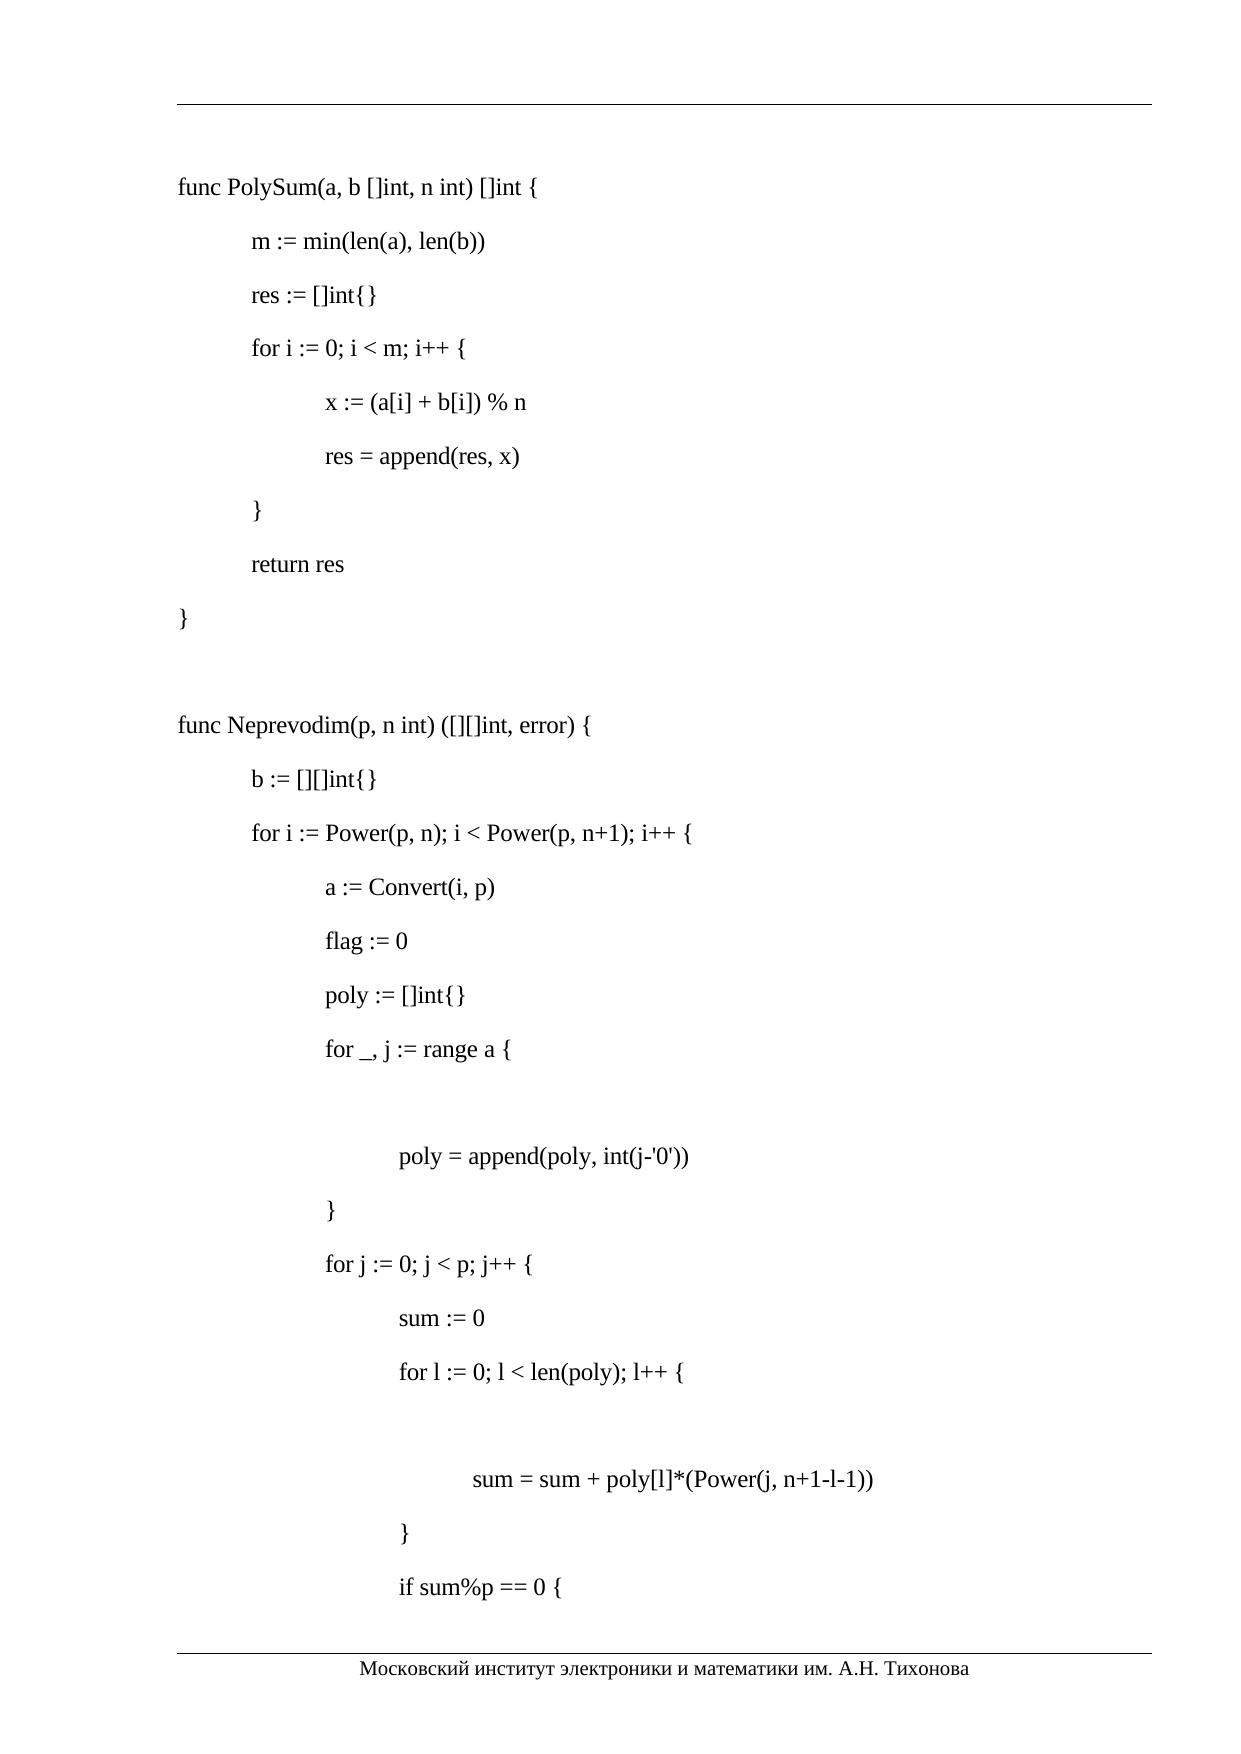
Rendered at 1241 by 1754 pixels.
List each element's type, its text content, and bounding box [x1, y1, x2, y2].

text } [177, 495, 1152, 524]
text poly = append(poly, int(j-'0')) [177, 1141, 1152, 1170]
text x := (a[i] + b[i]) % n [177, 387, 1152, 416]
text for l := 0; l < len(poly); l++ { [177, 1357, 1152, 1386]
text return res [177, 549, 1152, 578]
text res := []int{} [177, 280, 1152, 308]
text for i := 0; i < m; i++ { [177, 333, 1152, 362]
text for _, j := range a { [177, 1034, 1152, 1062]
text m := min(len(a), len(b)) [177, 226, 1152, 254]
text } [177, 603, 1152, 632]
text func PolySum(a, b []int, n int) []int { [177, 172, 1152, 201]
text if sum%p == 0 { [177, 1572, 1152, 1601]
text } [177, 1518, 1152, 1547]
text b := [][]int{} [177, 764, 1152, 793]
text for j := 0; j < p; j++ { [177, 1249, 1152, 1278]
text res = append(res, x) [177, 441, 1152, 470]
text } [177, 1195, 1152, 1224]
text flag := 0 [177, 926, 1152, 955]
text sum := 0 [177, 1303, 1152, 1332]
text poly := []int{} [177, 980, 1152, 1008]
text func Neprevodim(p, n int) ([][]int, error) { [177, 711, 1152, 739]
text sum = sum + poly[l]*(Power(j, n+1-l-1)) [177, 1464, 1152, 1493]
text a := Convert(i, p) [177, 872, 1152, 901]
text for i := Power(p, n); i < Power(p, n+1); i++ { [177, 818, 1152, 847]
